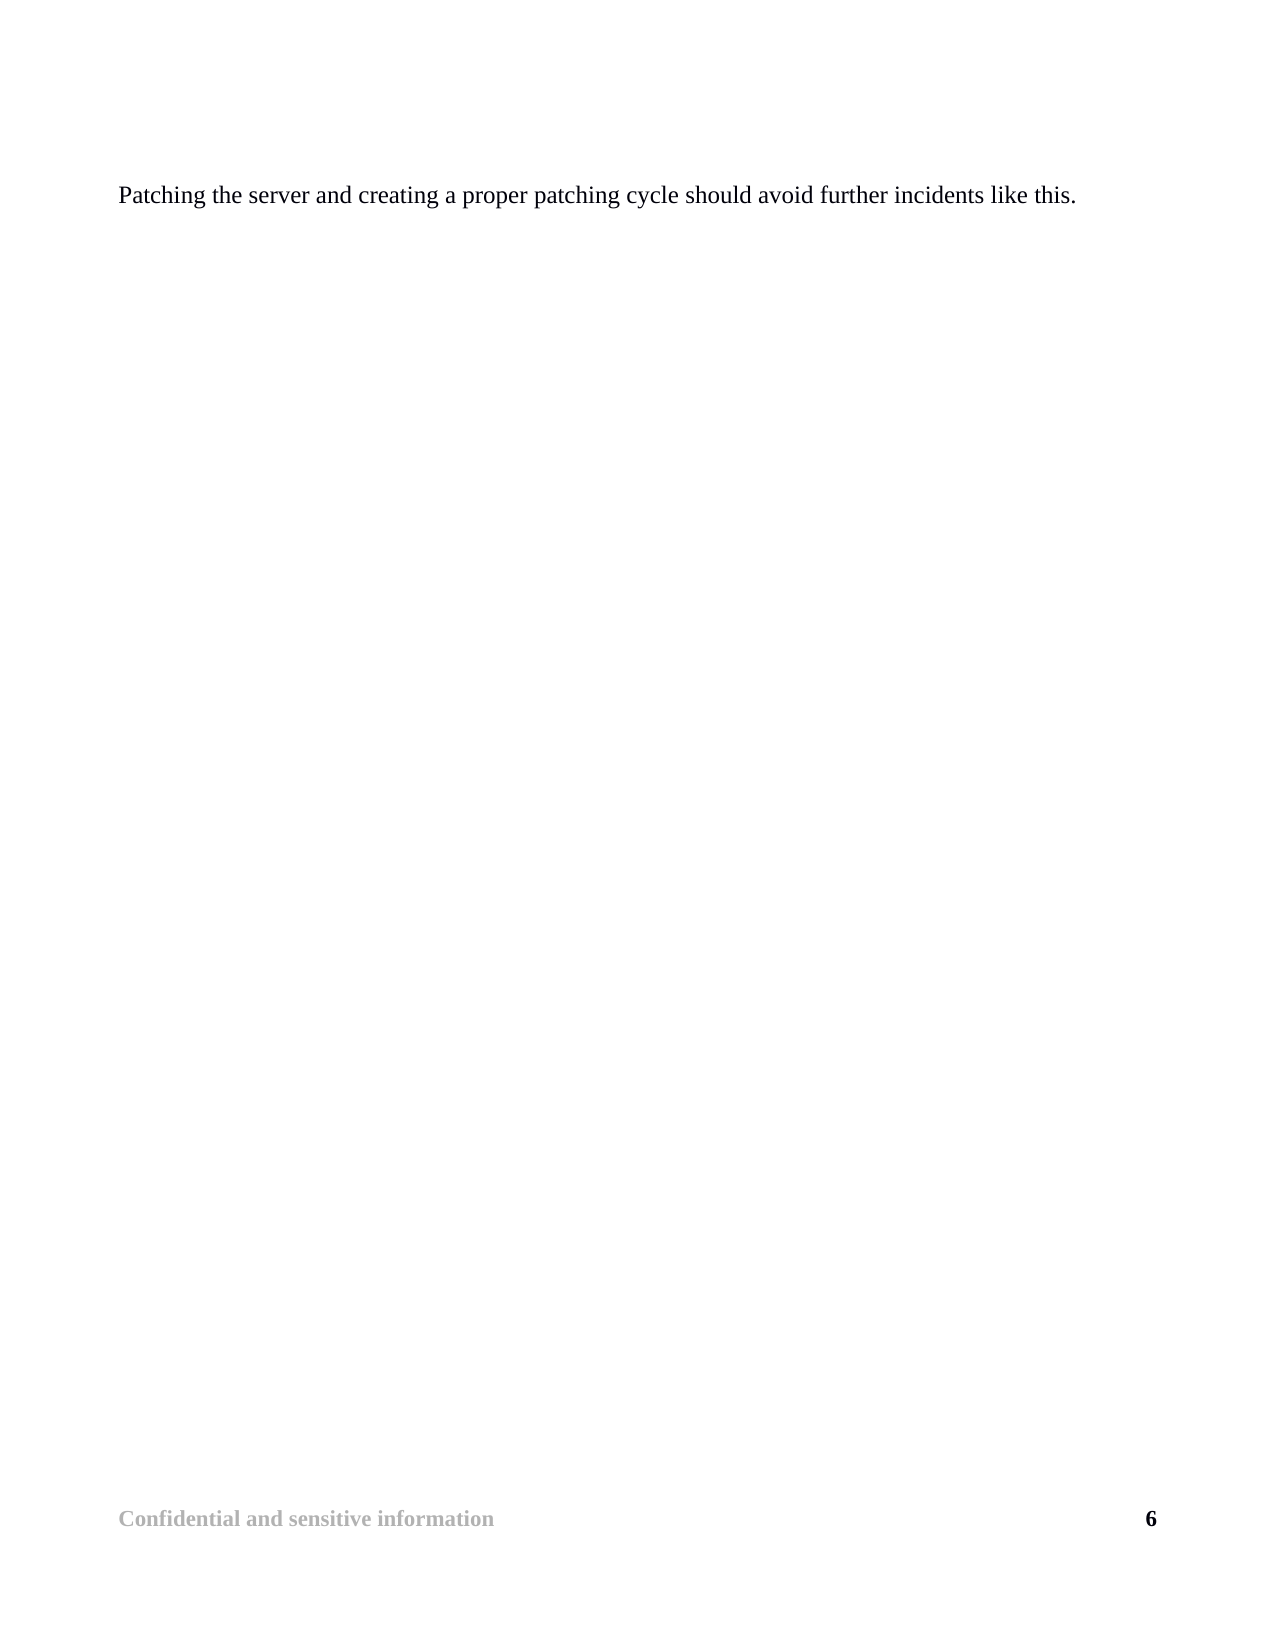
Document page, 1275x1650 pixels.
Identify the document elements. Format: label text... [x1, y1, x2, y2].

text Patching the server and creating a proper patching cycle should avoid further incidents like this. [118, 181, 1157, 209]
